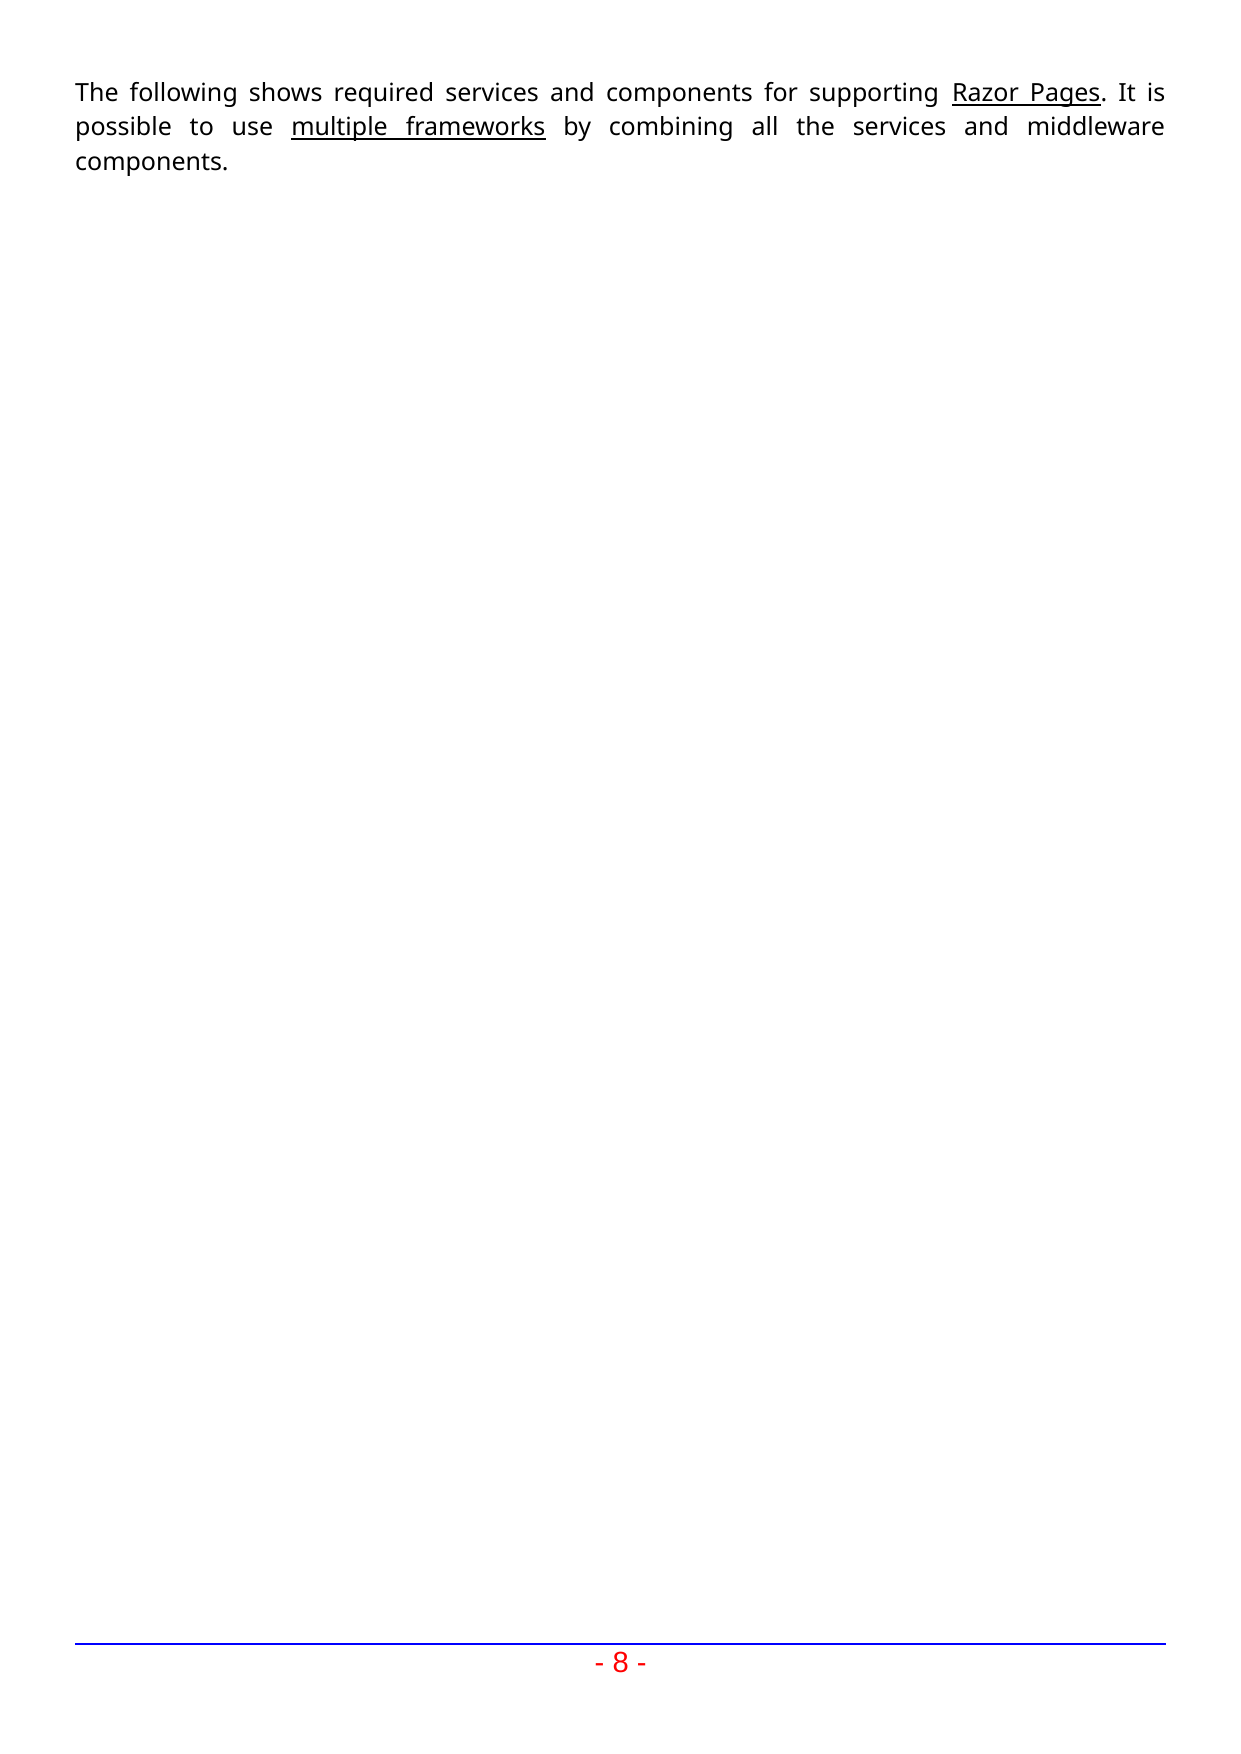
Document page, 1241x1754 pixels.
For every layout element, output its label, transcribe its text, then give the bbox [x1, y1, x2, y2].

text The following shows required services and components for supporting Razor Pages. It is possible to use multiple frameworks by combining all the services and middleware components. [75, 75, 1166, 177]
